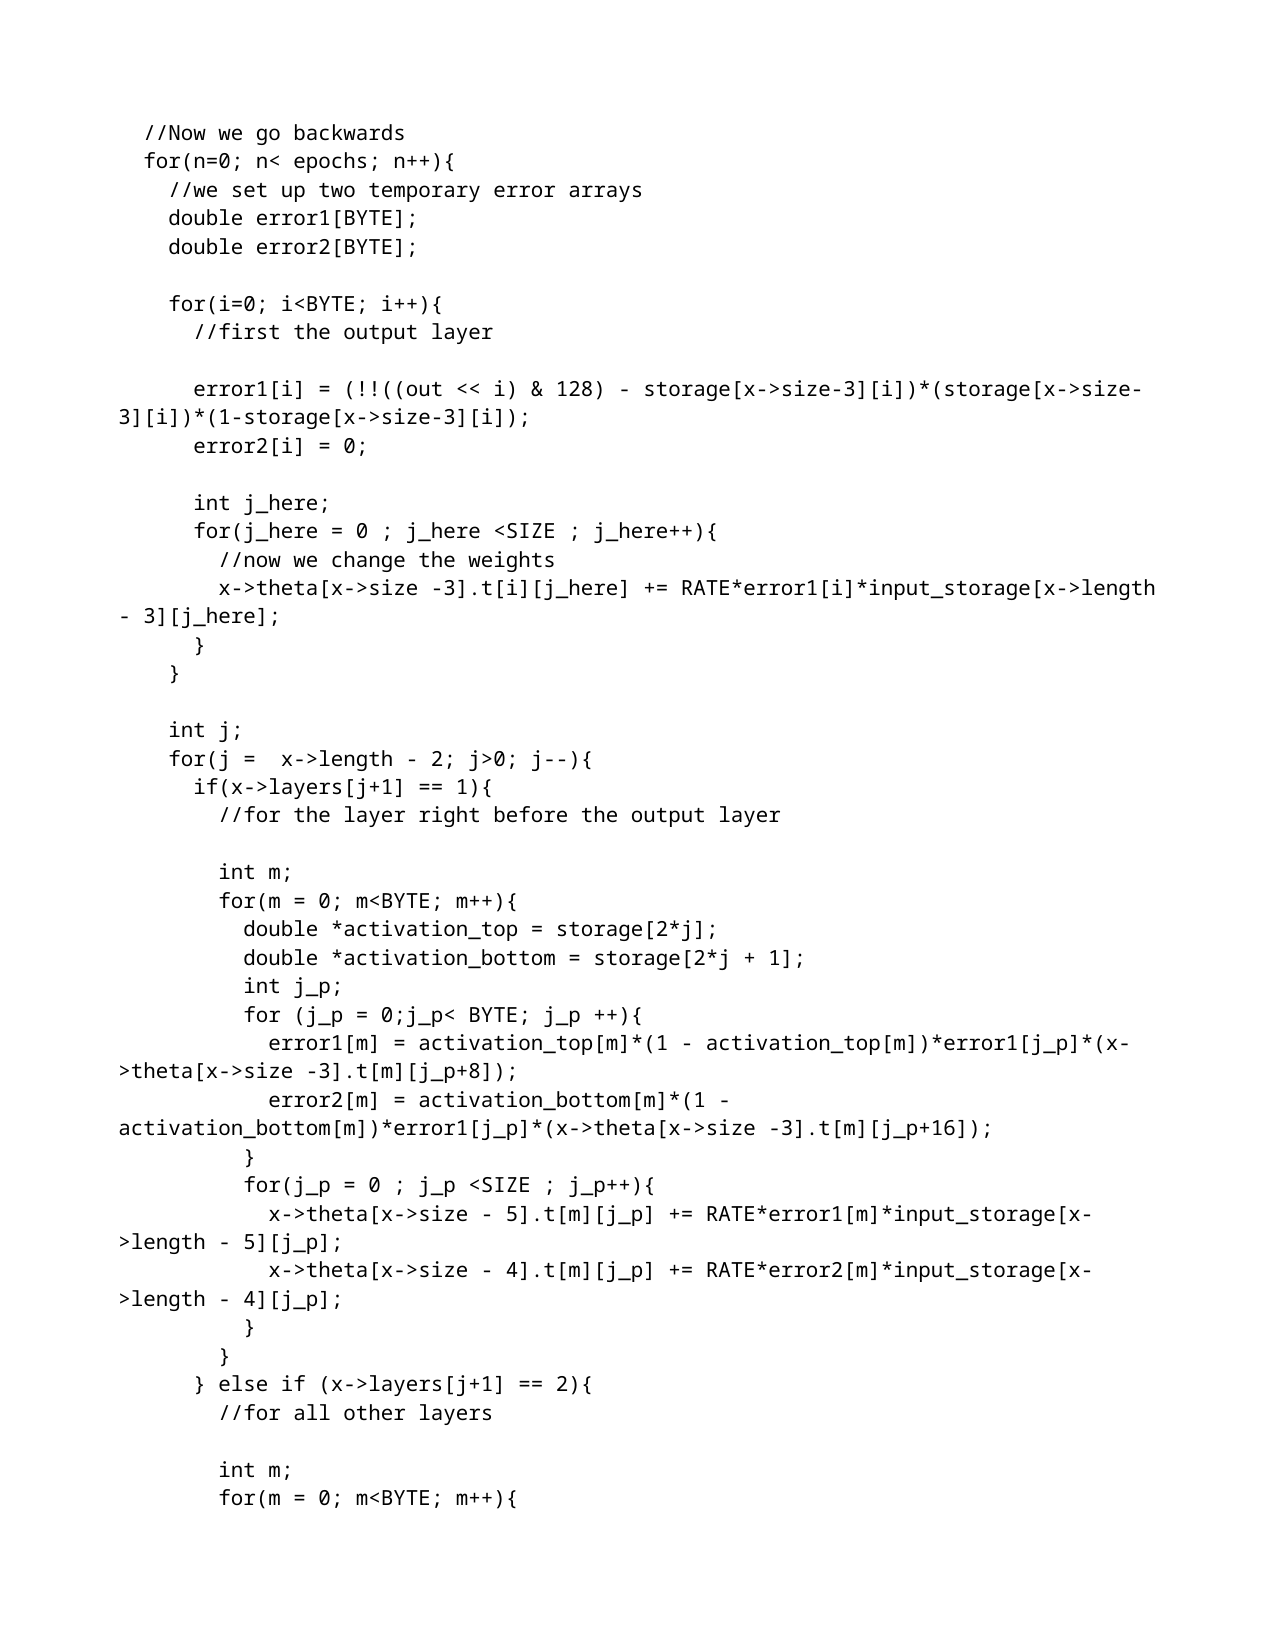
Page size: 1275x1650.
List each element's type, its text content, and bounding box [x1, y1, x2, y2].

text } [118, 1142, 1157, 1170]
text for(n=0; n< epochs; n++){ [118, 147, 1157, 175]
text if(x->layers[j+1] == 1){ [118, 772, 1157, 801]
text int m; [118, 1455, 1157, 1483]
text //now we change the weights [118, 545, 1157, 573]
text int j_here; [118, 488, 1157, 516]
text error1[i] = (!!((out << i) & 128) - storage[x->size-3][i])*(storage[x->size-3][i])*(1-storage[x->size-3][i]); [118, 374, 1157, 431]
text //for the layer right before the output layer [118, 801, 1157, 829]
text double *activation_top = storage[2*j]; [118, 914, 1157, 943]
text //for all other layers [118, 1398, 1157, 1426]
text error2[m] = activation_bottom[m]*(1 - activation_bottom[m])*error1[j_p]*(x->theta[x->size -3].t[m][j_p+16]); [118, 1085, 1157, 1142]
text } [118, 630, 1157, 658]
text //we set up two temporary error arrays [118, 175, 1157, 203]
text for(m = 0; m<BYTE; m++){ [118, 1483, 1157, 1512]
text x->theta[x->size -3].t[i][j_here] += RATE*error1[i]*input_storage[x->length - 3][j_here]; [118, 573, 1157, 630]
text double *activation_bottom = storage[2*j + 1]; [118, 943, 1157, 971]
text for(m = 0; m<BYTE; m++){ [118, 886, 1157, 914]
text int m; [118, 857, 1157, 886]
text int j_p; [118, 971, 1157, 1000]
text } [118, 658, 1157, 687]
text for(j = x->length - 2; j>0; j--){ [118, 744, 1157, 772]
text } [118, 1312, 1157, 1341]
text for (j_p = 0;j_p< BYTE; j_p ++){ [118, 1000, 1157, 1028]
text x->theta[x->size - 4].t[m][j_p] += RATE*error2[m]*input_storage[x->length - 4][j_p]; [118, 1256, 1157, 1312]
text //Now we go backwards [118, 118, 1157, 147]
text } [118, 1341, 1157, 1369]
text int j; [118, 715, 1157, 744]
text //first the output layer [118, 317, 1157, 346]
text error1[m] = activation_top[m]*(1 - activation_top[m])*error1[j_p]*(x->theta[x->size -3].t[m][j_p+8]); [118, 1028, 1157, 1085]
text double error2[BYTE]; [118, 232, 1157, 260]
text error2[i] = 0; [118, 431, 1157, 459]
text for(j_p = 0 ; j_p <SIZE ; j_p++){ [118, 1170, 1157, 1199]
text x->theta[x->size - 5].t[m][j_p] += RATE*error1[m]*input_storage[x->length - 5][j_p]; [118, 1199, 1157, 1256]
text double error1[BYTE]; [118, 203, 1157, 232]
text for(j_here = 0 ; j_here <SIZE ; j_here++){ [118, 516, 1157, 545]
text } else if (x->layers[j+1] == 2){ [118, 1369, 1157, 1398]
text for(i=0; i<BYTE; i++){ [118, 289, 1157, 317]
